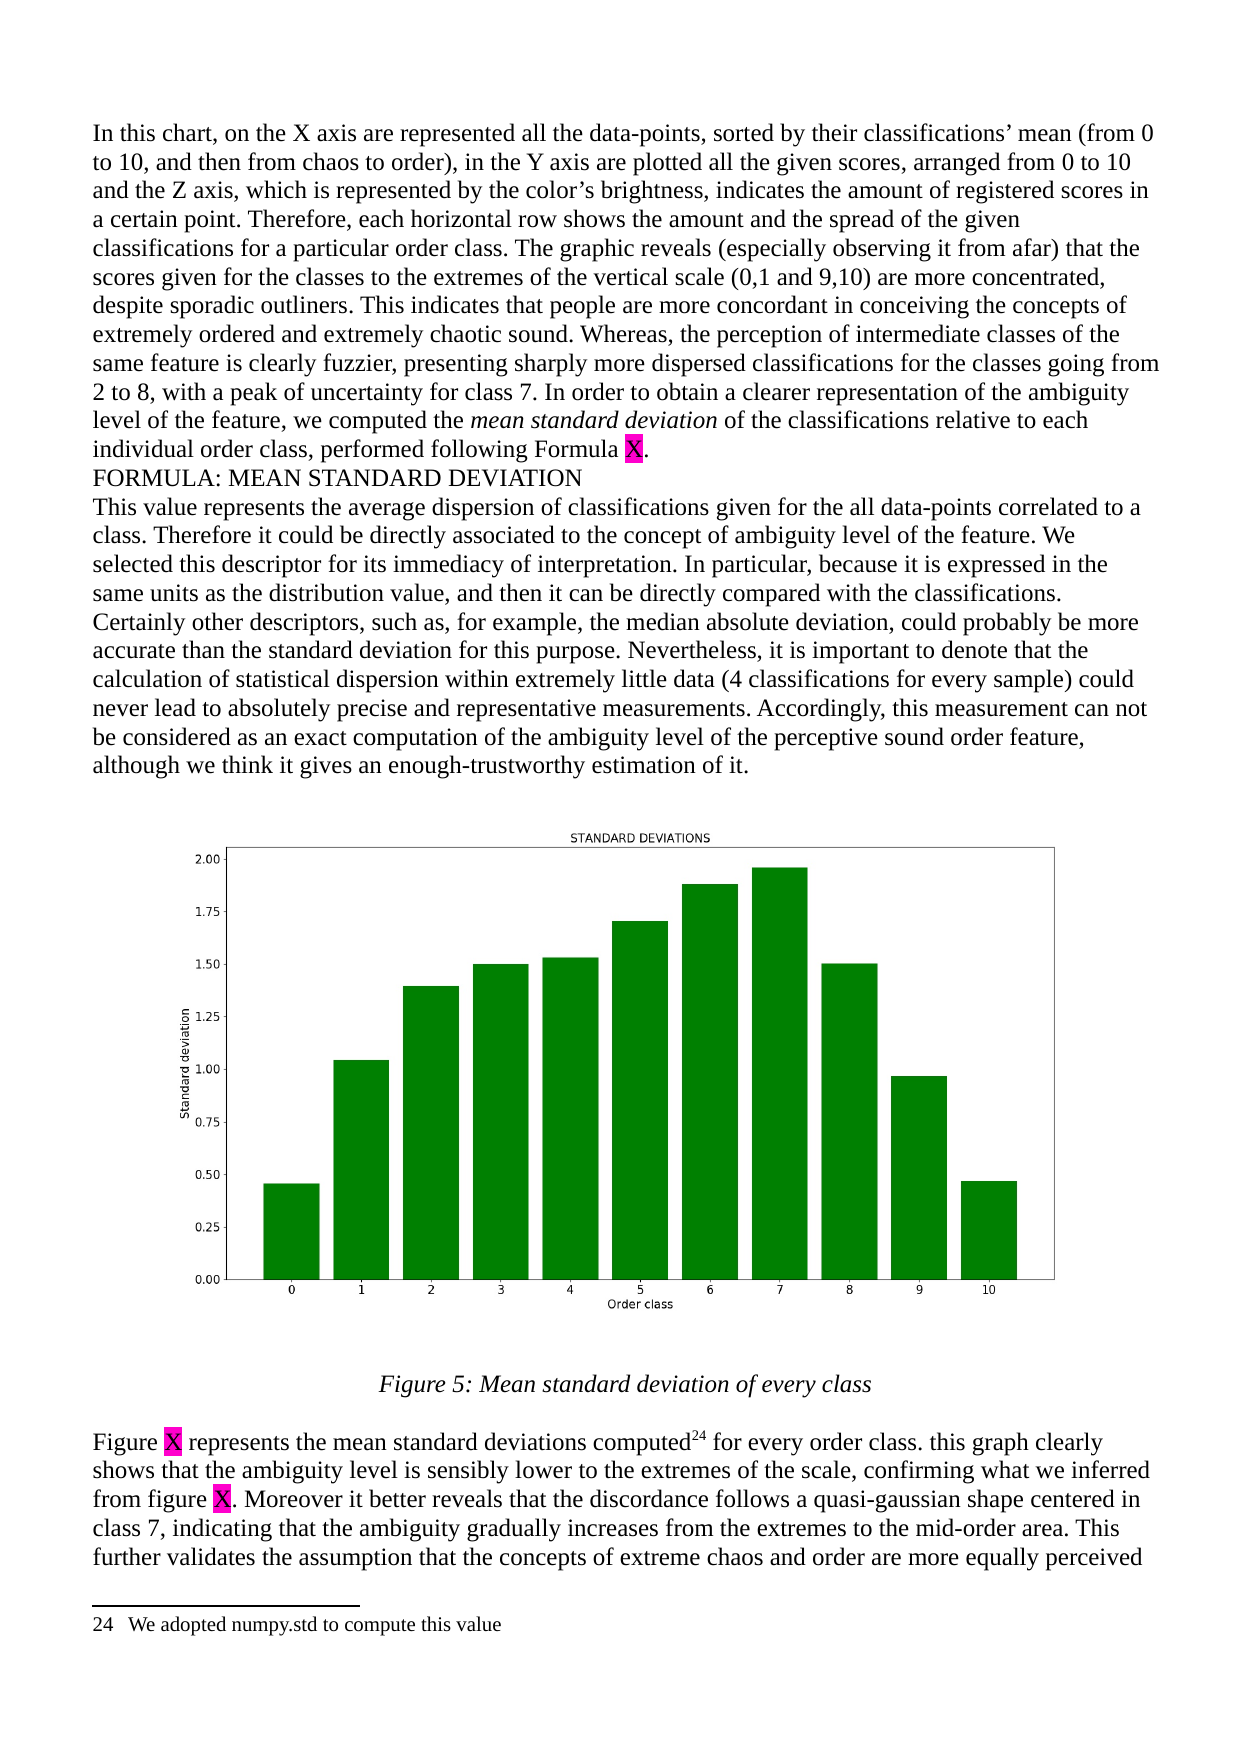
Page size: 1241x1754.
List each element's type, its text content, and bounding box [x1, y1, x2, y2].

text Figure X represents the mean standard deviations computed for every order class. this graph clearly shows that the ambiguity level is sensibly lower to the extremes of the scale, confirming what we inferred from figure X. Moreover it better reveals that the discordance follows a quasi-gaussian shape centered in class 7, indicating that the ambiguity gradually increases from the extremes to the mid-order area. This further validates the assumption that the concepts of extreme chaos and order are more equally perceived [92, 1427, 1160, 1571]
text We adopted numpy.std to compute this value [92, 1612, 1160, 1636]
text This value represents the average dispersion of classifications given for the all data-points correlated to a class. Therefore it could be directly associated to the concept of ambiguity level of the feature. We selected this descriptor for its immediacy of interpretation. In particular, because it is expressed in the same units as the distribution value, and then it can be directly compared with the classifications. Certainly other descriptors, such as, for example, the median absolute deviation, could probably be more accurate than the standard deviation for this purpose. Nevertheless, it is important to denote that the calculation of statistical dispersion within extremely little data (4 classifications for every sample) could never lead to absolutely precise and representative measurements. Accordingly, this measurement can not be considered as an exact computation of the ambiguity level of the perceptive sound order feature, although we think it gives an enough-trustworthy estimation of it. [92, 492, 1160, 779]
picture [92, 779, 1161, 1341]
text Figure 5: Mean standard deviation of every class [92, 1341, 1160, 1398]
text FORMULA: MEAN STANDARD DEVIATION [92, 463, 1160, 492]
text In this chart, on the X axis are represented all the data-points, sorted by their classifications’ mean (from 0 to 10, and then from chaos to order), in the Y axis are plotted all the given scores, arranged from 0 to 10 and the Z axis, which is represented by the color’s brightness, indicates the amount of registered scores in a certain point. Therefore, each horizontal row shows the amount and the spread of the given classifications for a particular order class. The graphic reveals (especially observing it from afar) that the scores given for the classes to the extremes of the vertical scale (0,1 and 9,10) are more concentrated, despite sporadic outliners. This indicates that people are more concordant in conceiving the concepts of extremely ordered and extremely chaotic sound. Whereas, the perception of intermediate classes of the same feature is clearly fuzzier, presenting sharply more dispersed classifications for the classes going from 2 to 8, with a peak of uncertainty for class 7. In order to obtain a clearer representation of the ambiguity level of the feature, we computed the mean standard deviation of the classifications relative to each individual order class, performed following Formula X. [92, 118, 1160, 463]
